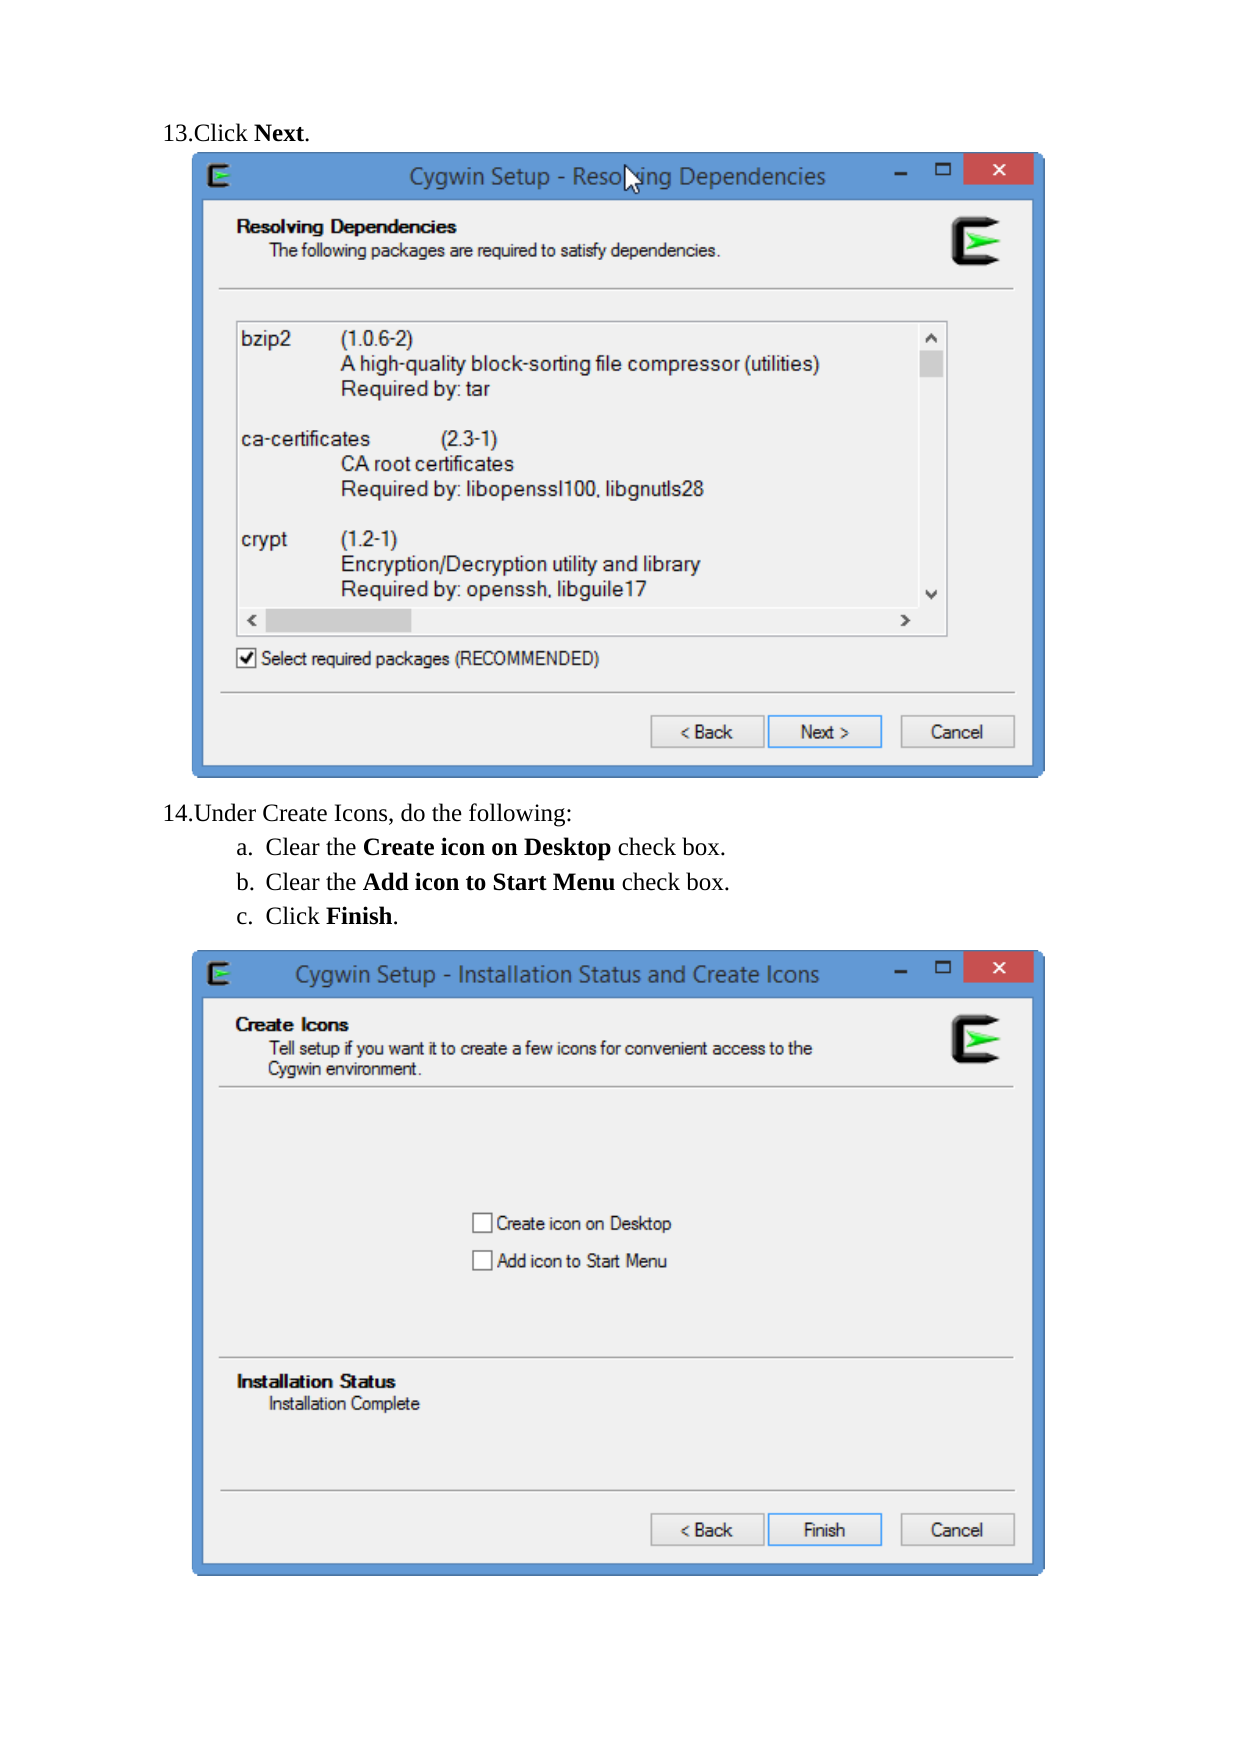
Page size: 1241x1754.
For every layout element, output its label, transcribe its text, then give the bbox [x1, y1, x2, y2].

list Click Next. [162, 118, 1122, 778]
picture [191, 152, 1045, 778]
list Clear the Add icon to Start Menu check box. [236, 867, 1122, 896]
picture [191, 950, 1045, 1576]
list Click Finish. [236, 901, 1122, 930]
list Under Create Icons, do the following: [162, 798, 1122, 827]
list Clear the Create icon on Desktop check box. [236, 832, 1122, 861]
